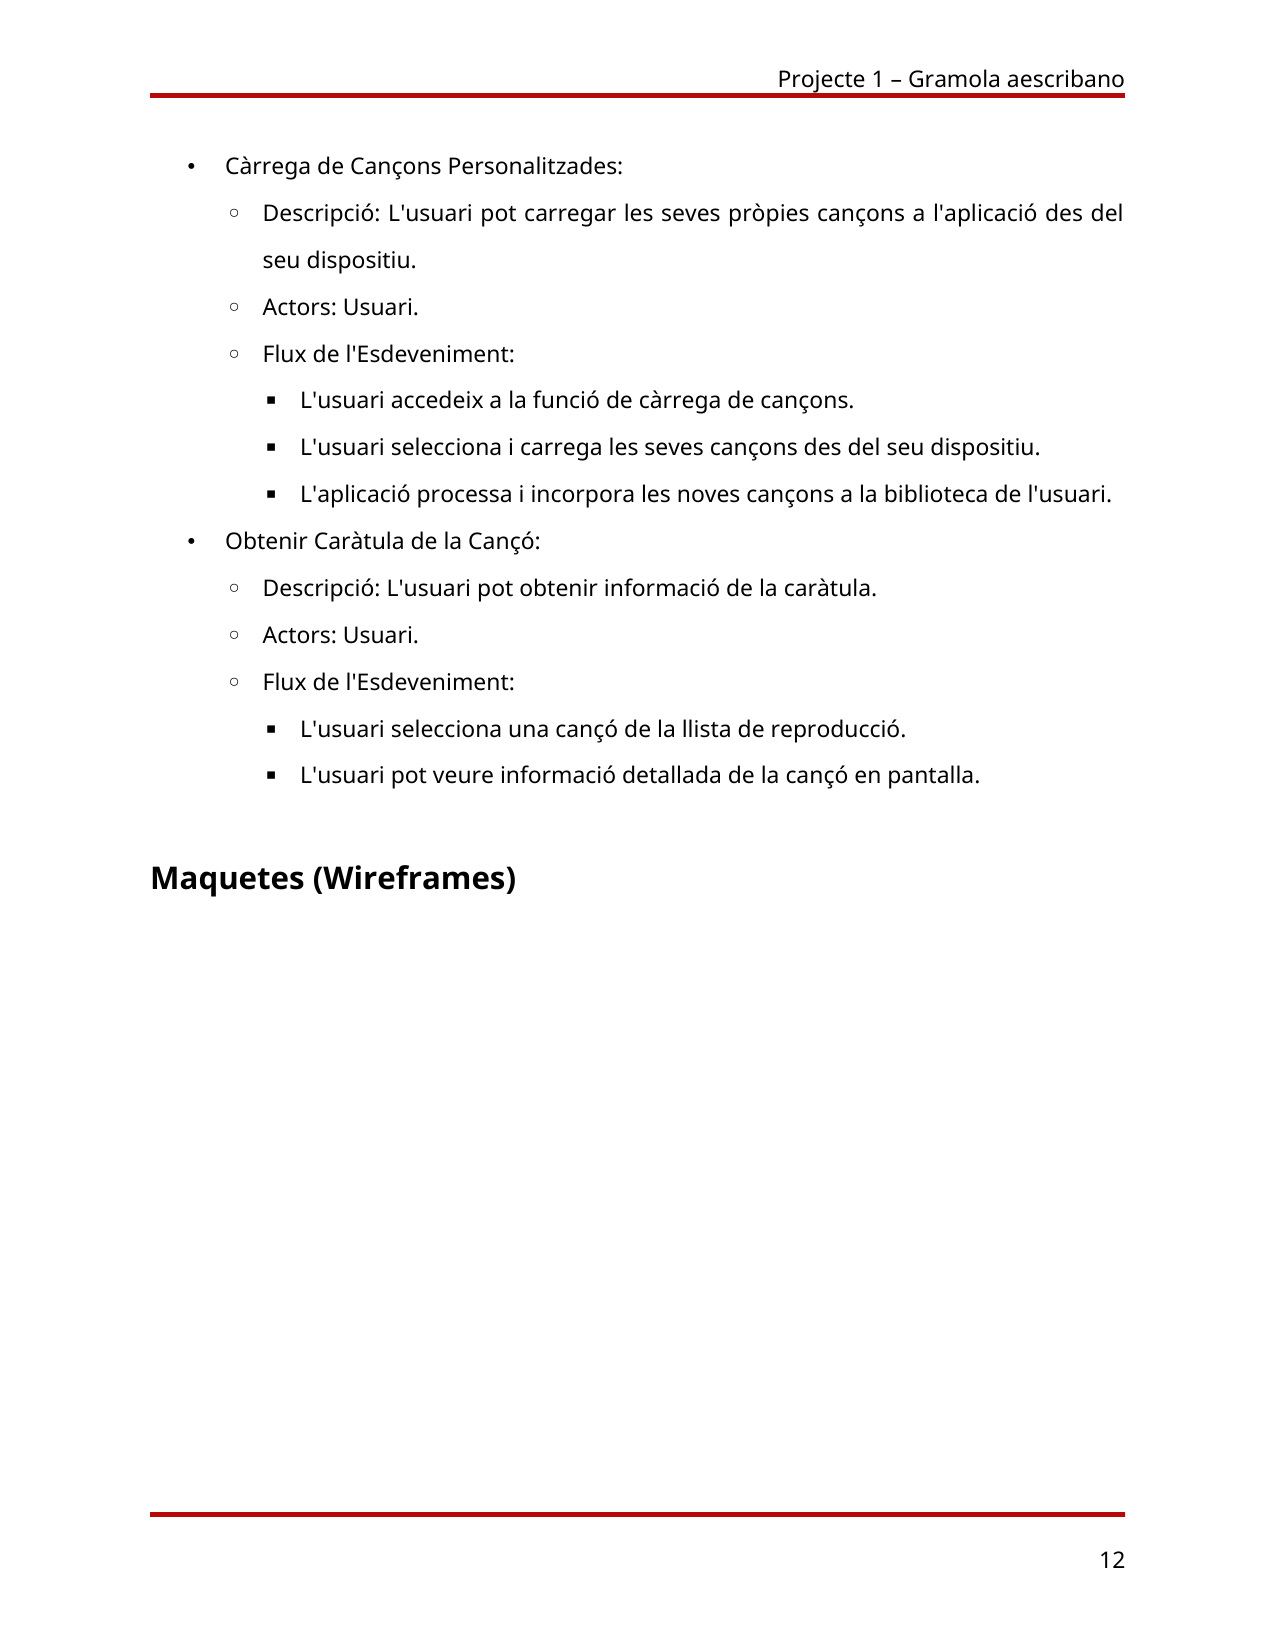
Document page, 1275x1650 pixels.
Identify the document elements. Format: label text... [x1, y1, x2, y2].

list Flux de l'Esdeveniment: [225, 337, 1125, 369]
list L'usuari accedeix a la funció de càrrega de cançons. [262, 384, 1125, 416]
subtitle Maquetes (Wireframes) [150, 856, 939, 899]
list Càrrega de Cançons Personalitzades: [187, 150, 1125, 181]
list Actors: Usuari. [225, 619, 1125, 650]
list Descripció: L'usuari pot carregar les seves pròpies cançons a l'aplicació des del seu dispositiu. [225, 197, 1125, 275]
picture [150, 93, 1125, 98]
list L'usuari selecciona una cançó de la llista de reproducció. [262, 712, 1125, 744]
list Flux de l'Esdeveniment: [225, 666, 1125, 697]
list L'aplicació processa i incorpora les noves cançons a la biblioteca de l'usuari. [262, 478, 1125, 509]
list Actors: Usuari. [225, 291, 1125, 322]
list L'usuari selecciona i carrega les seves cançons des del seu dispositiu. [262, 431, 1125, 462]
picture [150, 1512, 1125, 1517]
list Descripció: L'usuari pot obtenir informació de la caràtula. [225, 572, 1125, 603]
list Obtenir Caràtula de la Cançó: [187, 525, 1125, 556]
list L'usuari pot veure informació detallada de la cançó en pantalla. [262, 759, 1125, 791]
